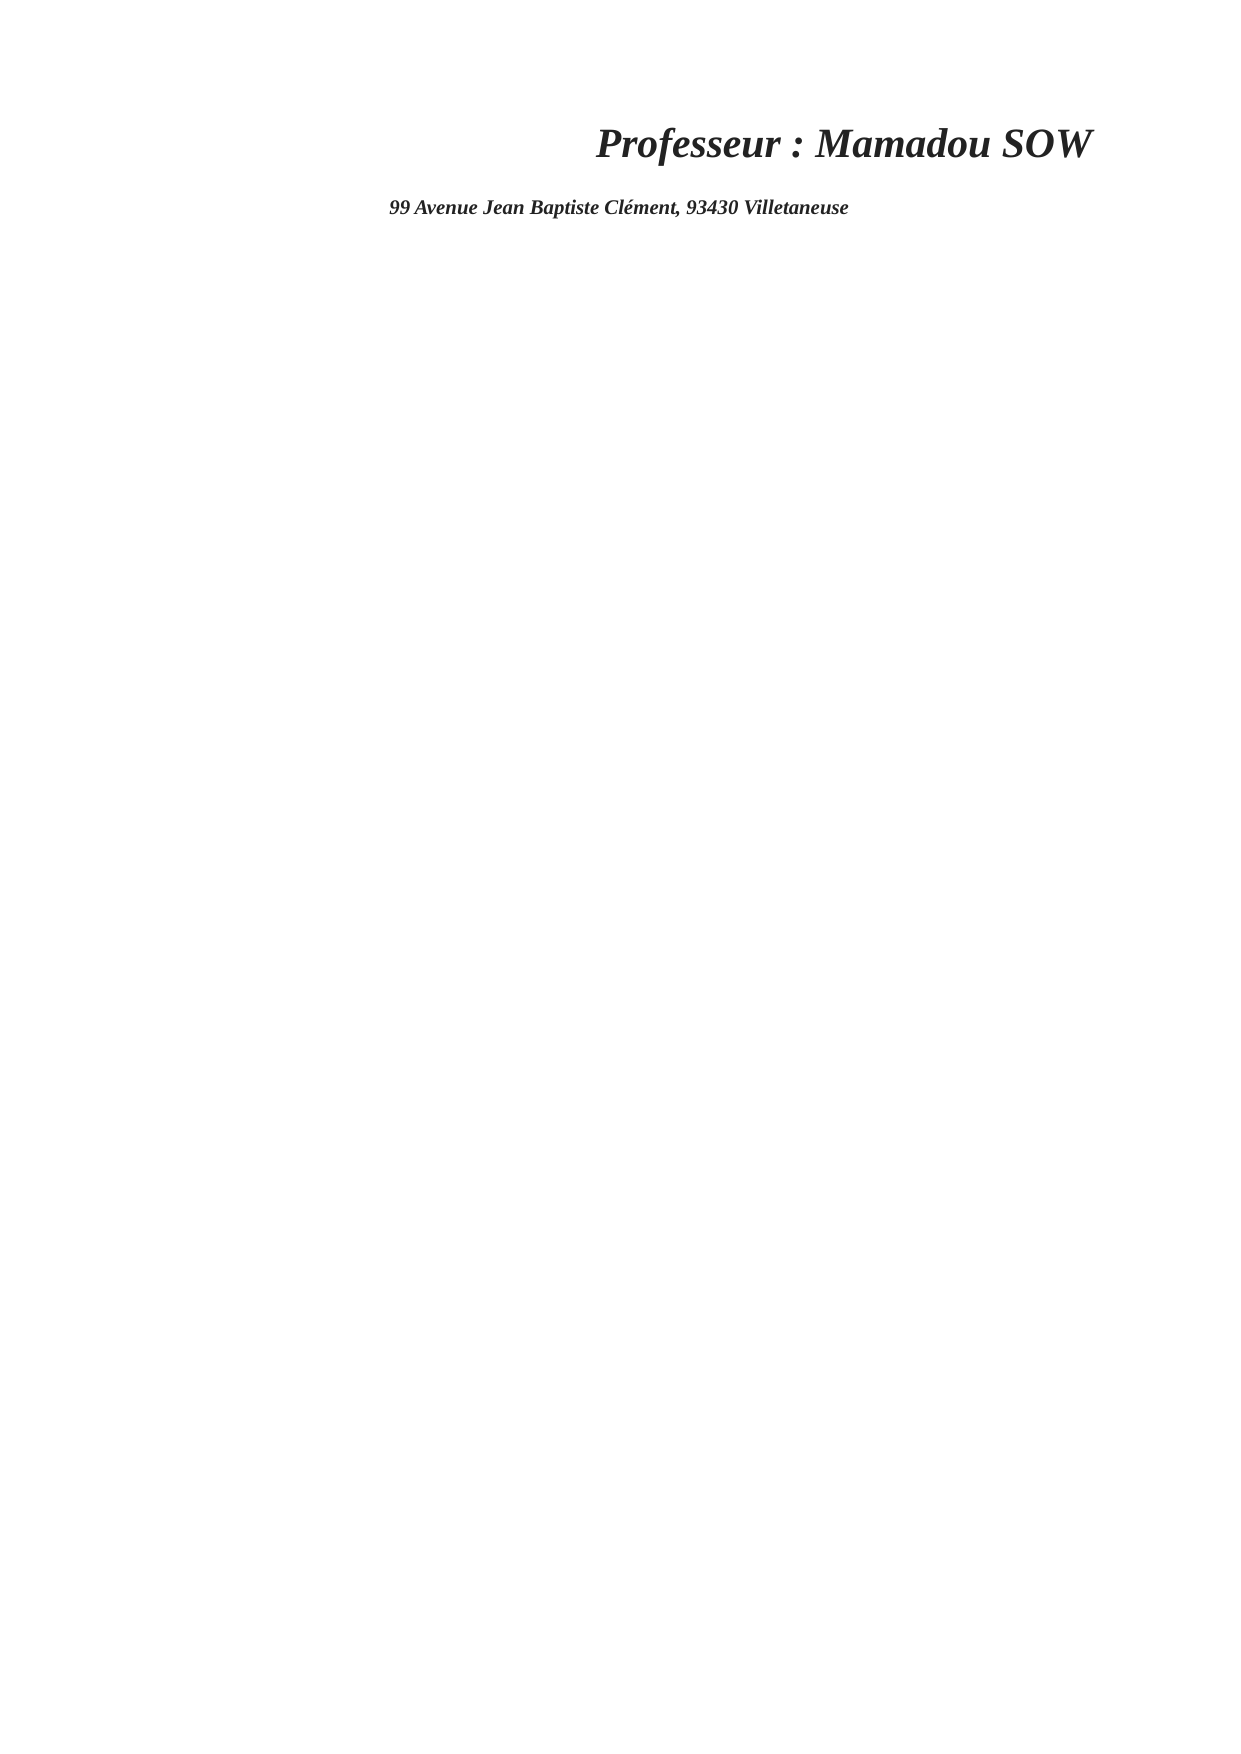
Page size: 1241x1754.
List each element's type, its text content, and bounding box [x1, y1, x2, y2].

text 99 Avenue Jean Baptiste Clément, 93430 Villetaneuse [118, 195, 1122, 219]
text Professeur : Mamadou SOW [118, 118, 1122, 166]
